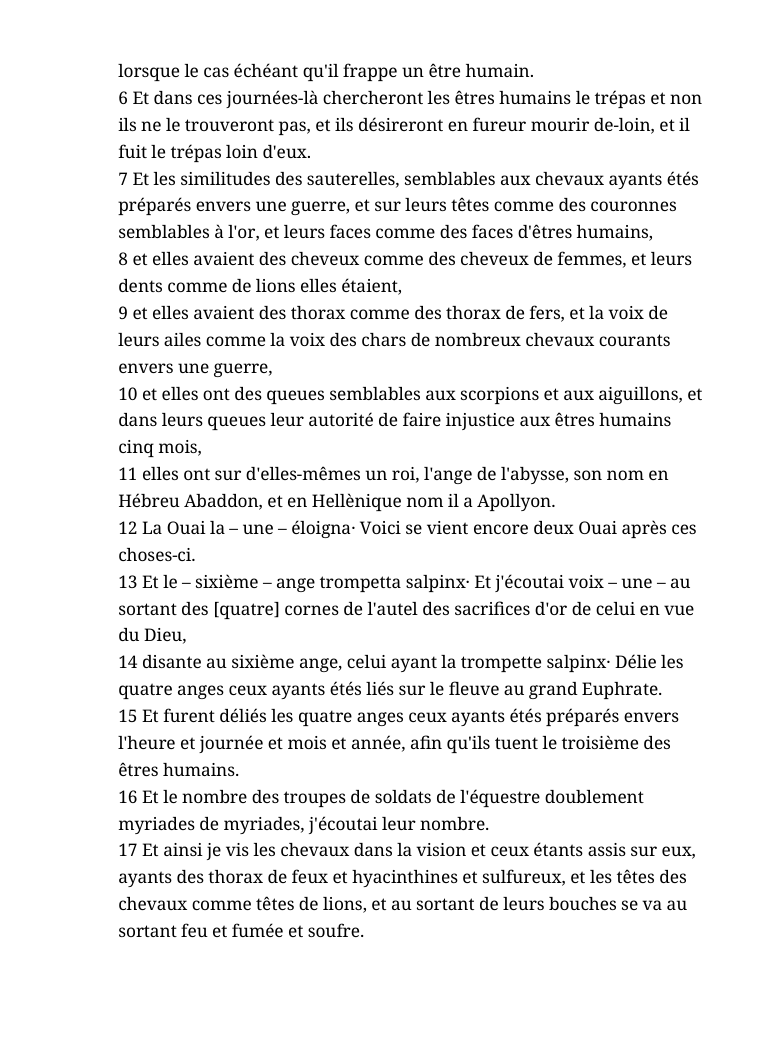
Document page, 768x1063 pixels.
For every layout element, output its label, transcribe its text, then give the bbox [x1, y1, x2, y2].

text lorsque le cas échéant qu'il frappe un être humain. 6 Et dans ces journées-là chercheront les êtres humains le trépas et non ils ne le trouveront pas, et ils désireront en fureur mourir de-loin, et il fuit le trépas loin d'eux. 7 Et les similitudes des sauterelles, semblables aux chevaux ayants étés préparés envers une guerre, et sur leurs têtes comme des couronnes semblables à l'or, et leurs faces comme des faces d'êtres humains, 8 et elles avaient des cheveux comme des cheveux de femmes, et leurs dents comme de lions elles étaient, 9 et elles avaient des thorax comme des thorax de fers, et la voix de leurs ailes comme la voix des chars de nombreux chevaux courants envers une guerre, 10 et elles ont des queues semblables aux scorpions et aux aiguillons, et dans leurs queues leur autorité de faire injustice aux êtres humains cinq mois, 11 elles ont sur d'elles-mêmes un roi, l'ange de l'abysse, son nom en Hébreu Abaddon, et en Hellènique nom il a Apollyon. 12 La Ouai la – une – éloigna· Voici se vient encore deux Ouai après ces choses-ci. 13 Et le – sixième – ange trompetta salpinx· Et j'écoutai voix – une – au sortant des [quatre] cornes de l'autel des sacrifices d'or de celui en vue du Dieu, 14 disante au sixième ange, celui ayant la trompette salpinx· Délie les quatre anges ceux ayants étés liés sur le fleuve au grand Euphrate. 15 Et furent déliés les quatre anges ceux ayants étés préparés envers l'heure et journée et mois et année, afin qu'ils tuent le troisième des êtres humains. 16 Et le nombre des troupes de soldats de l'équestre doublement myriades de myriades, j'écoutai leur nombre. 17 Et ainsi je vis les chevaux dans la vision et ceux étants assis sur eux, ayants des thorax de feux et hyacinthines et sulfureux, et les têtes des chevaux comme têtes de lions, et au sortant de leurs bouches se va au sortant feu et fumée et soufre. [118, 59, 709, 969]
